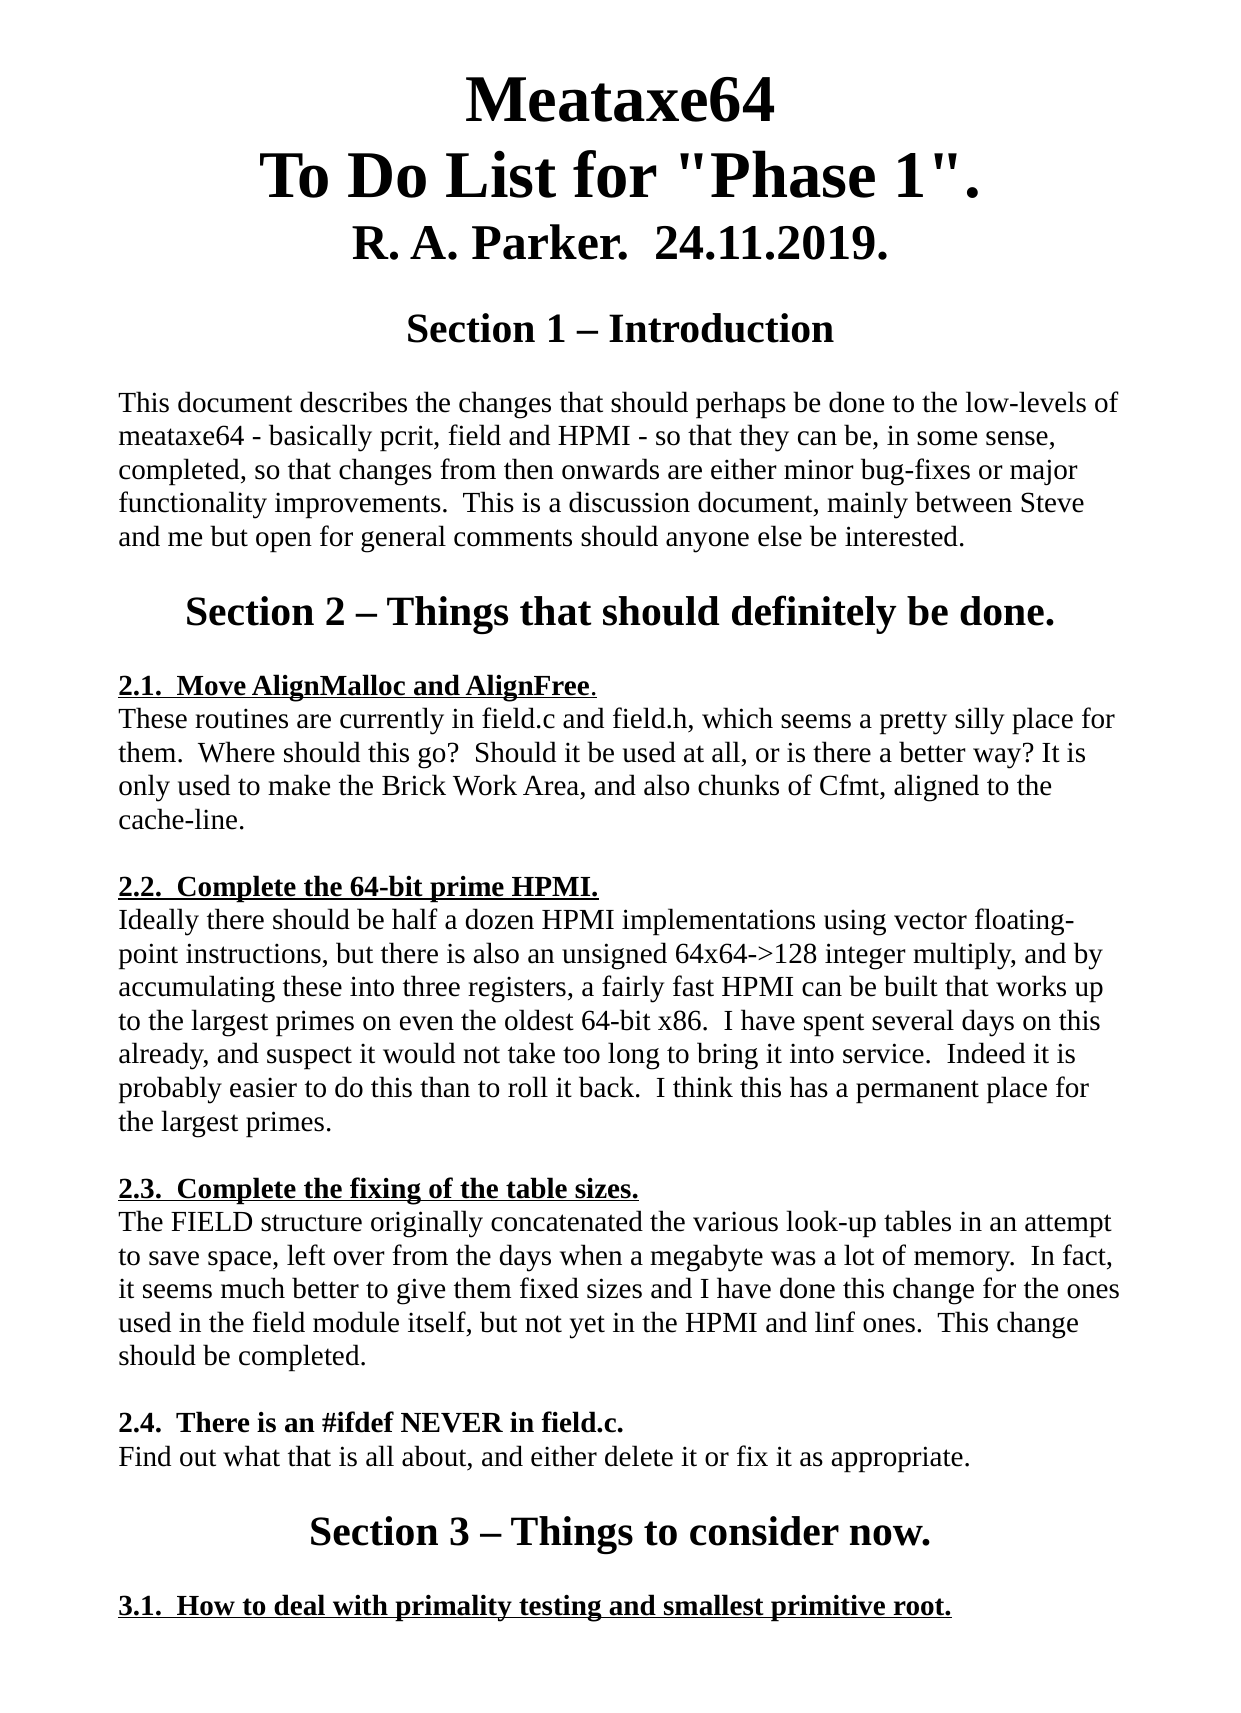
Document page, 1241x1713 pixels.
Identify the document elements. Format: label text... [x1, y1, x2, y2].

text Meataxe64 [118, 59, 1122, 136]
text R. A. Parker. 24.11.2019. [118, 212, 1122, 270]
text These routines are currently in field.c and field.h, which seems a pretty silly place for them. Where should this go? Should it be used at all, or is there a better way? It is only used to make the Brick Work Area, and also chunks of Cfmt, aligned to the cache-line. [118, 701, 1122, 835]
text Section 3 – Things to consider now. [118, 1506, 1122, 1554]
text 2.2. Complete the 64-bit prime HPMI. [118, 869, 1122, 902]
text To Do List for "Phase 1". [118, 136, 1122, 212]
text 3.1. How to deal with primality testing and smallest primitive root. [118, 1588, 1122, 1621]
text Find out what that is all about, and either delete it or fix it as appropriate. [118, 1439, 1122, 1473]
text 2.1. Move AlignMalloc and AlignFree. [118, 668, 1122, 701]
text Section 2 – Things that should definitely be done. [118, 586, 1122, 634]
text This document describes the changes that should perhaps be done to the low-levels of meataxe64 - basically pcrit, field and HPMI - so that they can be, in some sense, completed, so that changes from then onwards are either minor bug-fixes or major functionality improvements. This is a discussion document, mainly between Steve and me but open for general comments should anyone else be interested. [118, 385, 1122, 553]
text 2.3. Complete the fixing of the table sizes. [118, 1171, 1122, 1204]
text 2.4. There is an #ifdef NEVER in field.c. [118, 1406, 1122, 1439]
text Ideally there should be half a dozen HPMI implementations using vector floating-point instructions, but there is also an unsigned 64x64->128 integer multiply, and by accumulating these into three registers, a fairly fast HPMI can be built that works up to the largest primes on even the oldest 64-bit x86. I have spent several days on this already, and suspect it would not take too long to bring it into service. Indeed it is probably easier to do this than to roll it back. I think this has a permanent place for the largest primes. [118, 902, 1122, 1137]
text Section 1 – Introduction [118, 303, 1122, 351]
text The FIELD structure originally concatenated the various look-up tables in an attempt to save space, left over from the days when a megabyte was a lot of memory. In fact, it seems much better to give them fixed sizes and I have done this change for the ones used in the field module itself, but not yet in the HPMI and linf ones. This change should be completed. [118, 1204, 1122, 1372]
